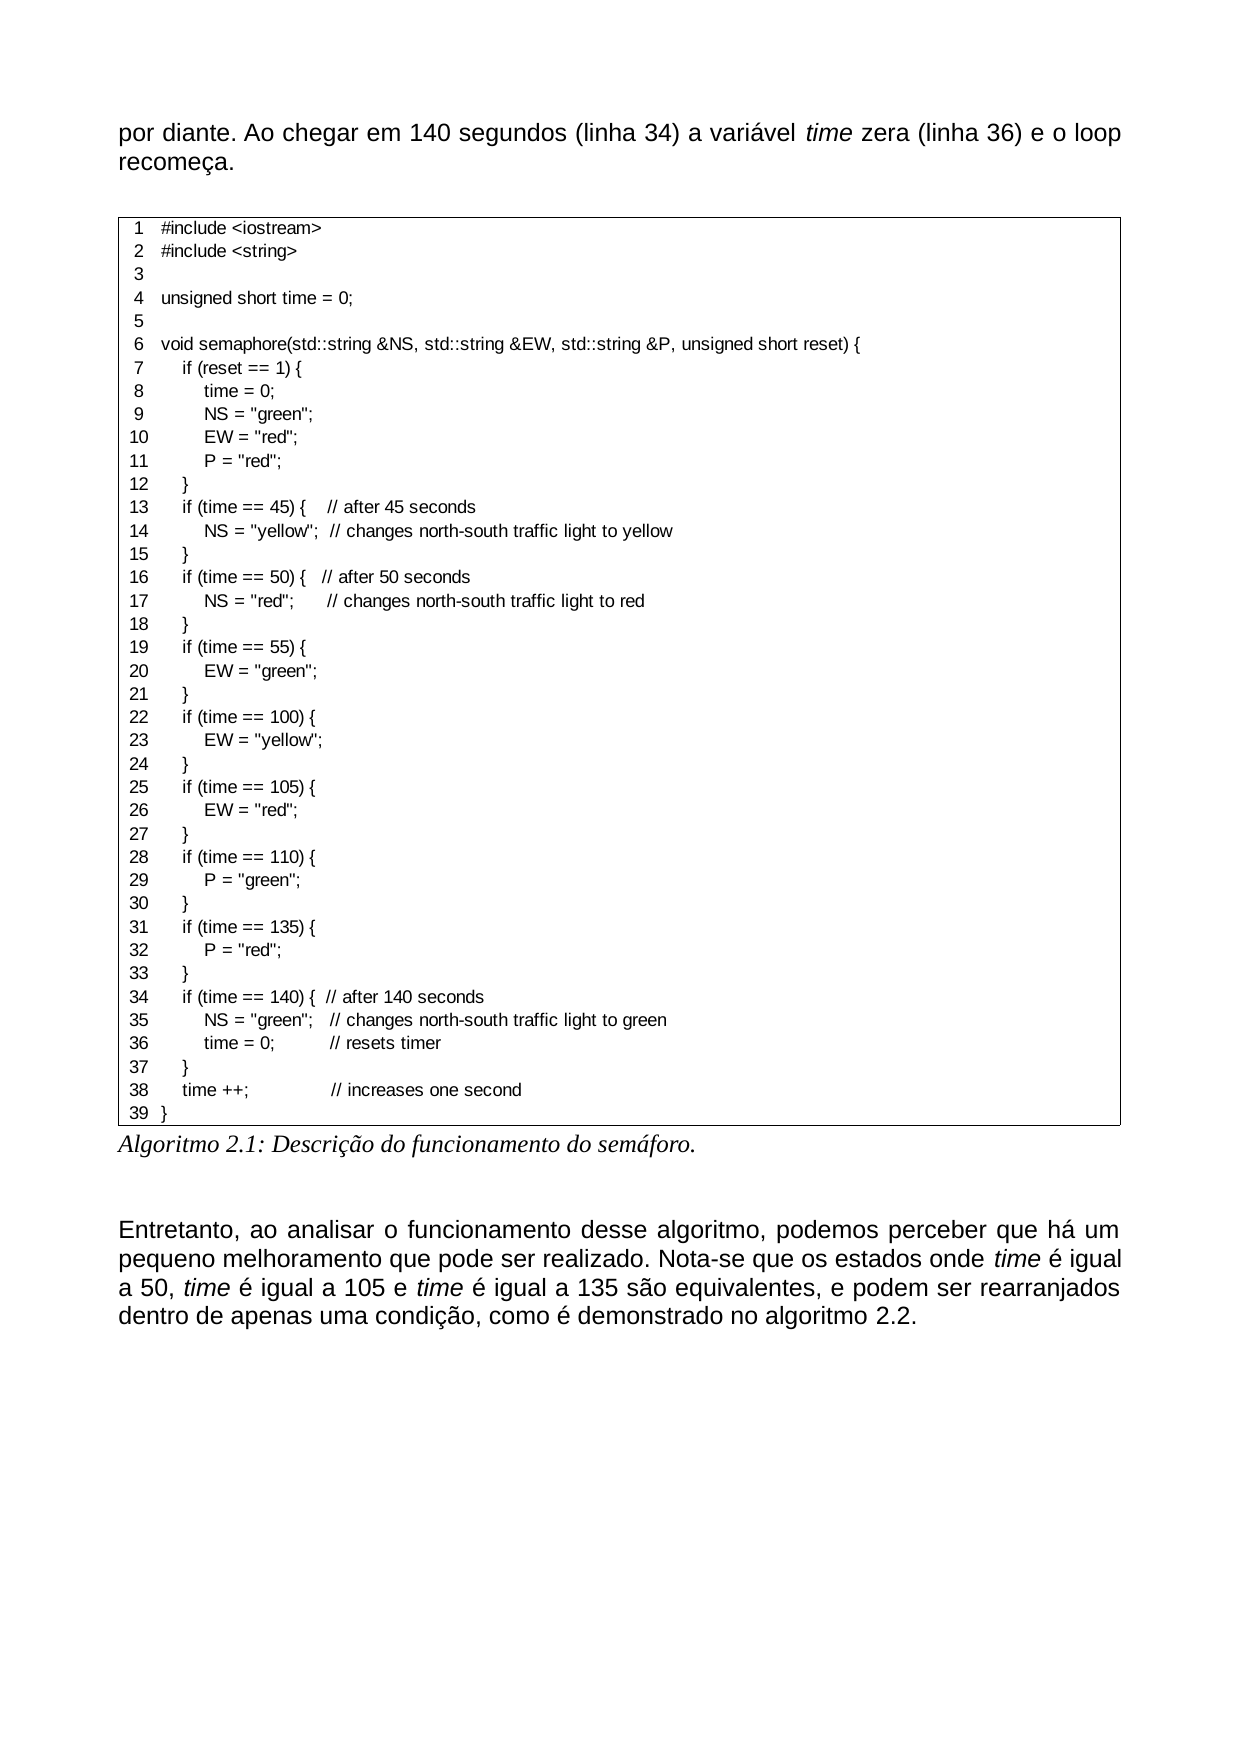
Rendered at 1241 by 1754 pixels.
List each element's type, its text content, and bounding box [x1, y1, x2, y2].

text por diante. Ao chegar em 140 segundos (linha 34) a variável time zera (linha 36) e o loop recomeça. [118, 118, 1122, 176]
text Algoritmo 2.1: Descrição do funcionamento do semáforo. [118, 217, 1122, 1157]
text Entretanto, ao analisar o funcionamento desse algoritmo, podemos perceber que há um pequeno melhoramento que pode ser realizado. Nota-se que os estados onde time é igual a 50, time é igual a 105 e time é igual a 135 são equivalentes, e podem ser rearranjados dentro de apenas uma condição, como é demonstrado no algoritmo 2.2. [118, 1215, 1122, 1330]
